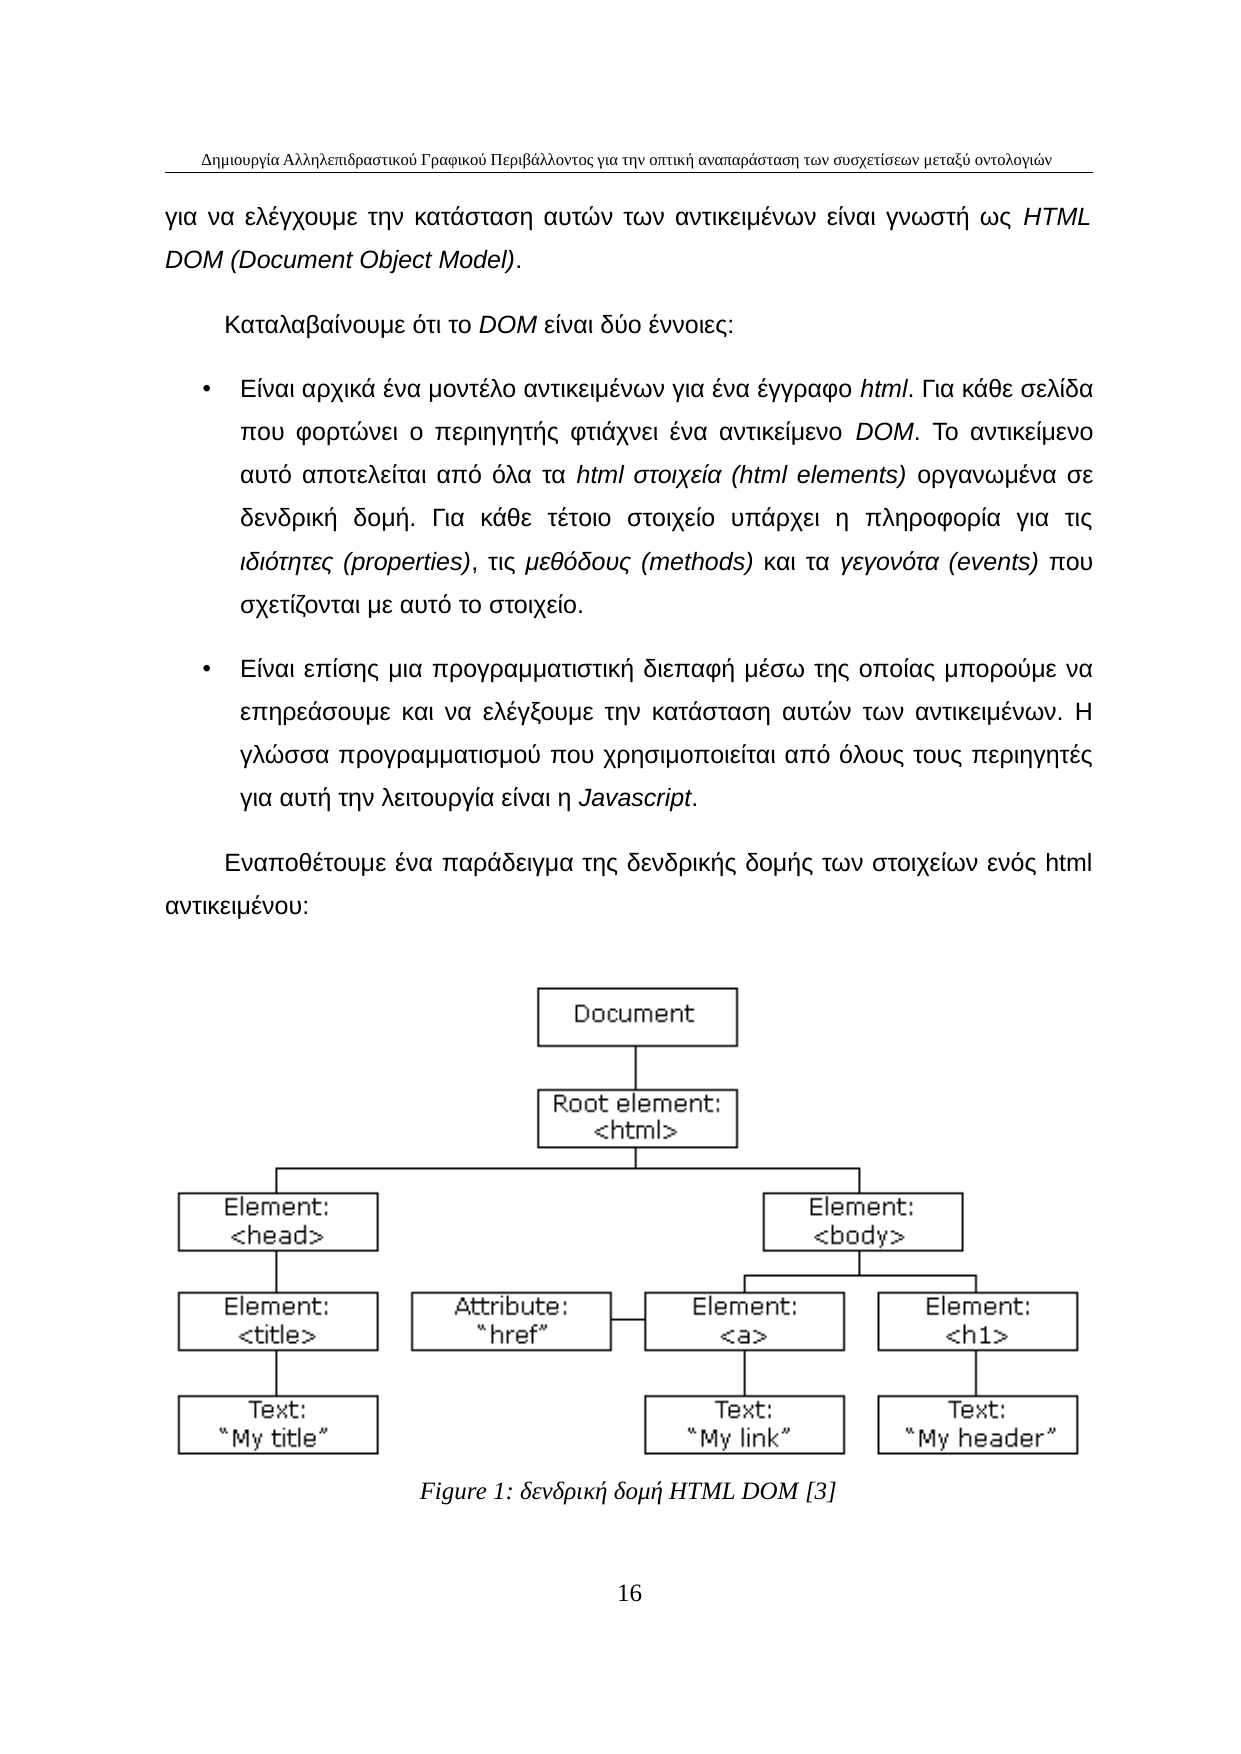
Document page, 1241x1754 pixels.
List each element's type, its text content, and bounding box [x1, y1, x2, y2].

list Είναι επίσης μια προγραμματιστική διεπαφή μέσω της οποίας μπορούμε να επηρεάσουμε και να ελέγξουμε την κατάσταση αυτών των αντικειμένων. Η γλώσσα προγραμματισμού που χρησιμοποιείται από όλους τους περιηγητές για αυτή την λειτουργία είναι η Javascript. [202, 654, 1093, 812]
text Καταλαβαίνουμε ότι το DOM είναι δύο έννοιες: [165, 310, 1093, 338]
text Figure 1: δενδρική δομή HTML DOM [3] [165, 1476, 1093, 1504]
picture [165, 967, 1094, 1476]
list Είναι αρχικά ένα μοντέλο αντικειμένων για ένα έγγραφο html. Για κάθε σελίδα που φορτώνει ο περιηγητής φτιάχνει ένα αντικείμενο DOM. Το αντικείμενο αυτό αποτελείται από όλα τα html στοιχεία (html elements) οργανωμένα σε δενδρική δομή. Για κάθε τέτοιο στοιχείο υπάρχει η πληροφορία για τις ιδιότητες (properties), τις μεθόδους (methods) και τα γεγονότα (events) που σχετίζονται με αυτό το στοιχείο. [202, 374, 1093, 618]
text για να ελέγχουμε την κατάσταση αυτών των αντικειμένων είναι γνωστή ως HTML DOM (Document Object Model). [165, 202, 1093, 274]
text Εναποθέτουμε ένα παράδειγμα της δενδρικής δομής των στοιχείων ενός html αντικειμένου: [165, 848, 1093, 919]
